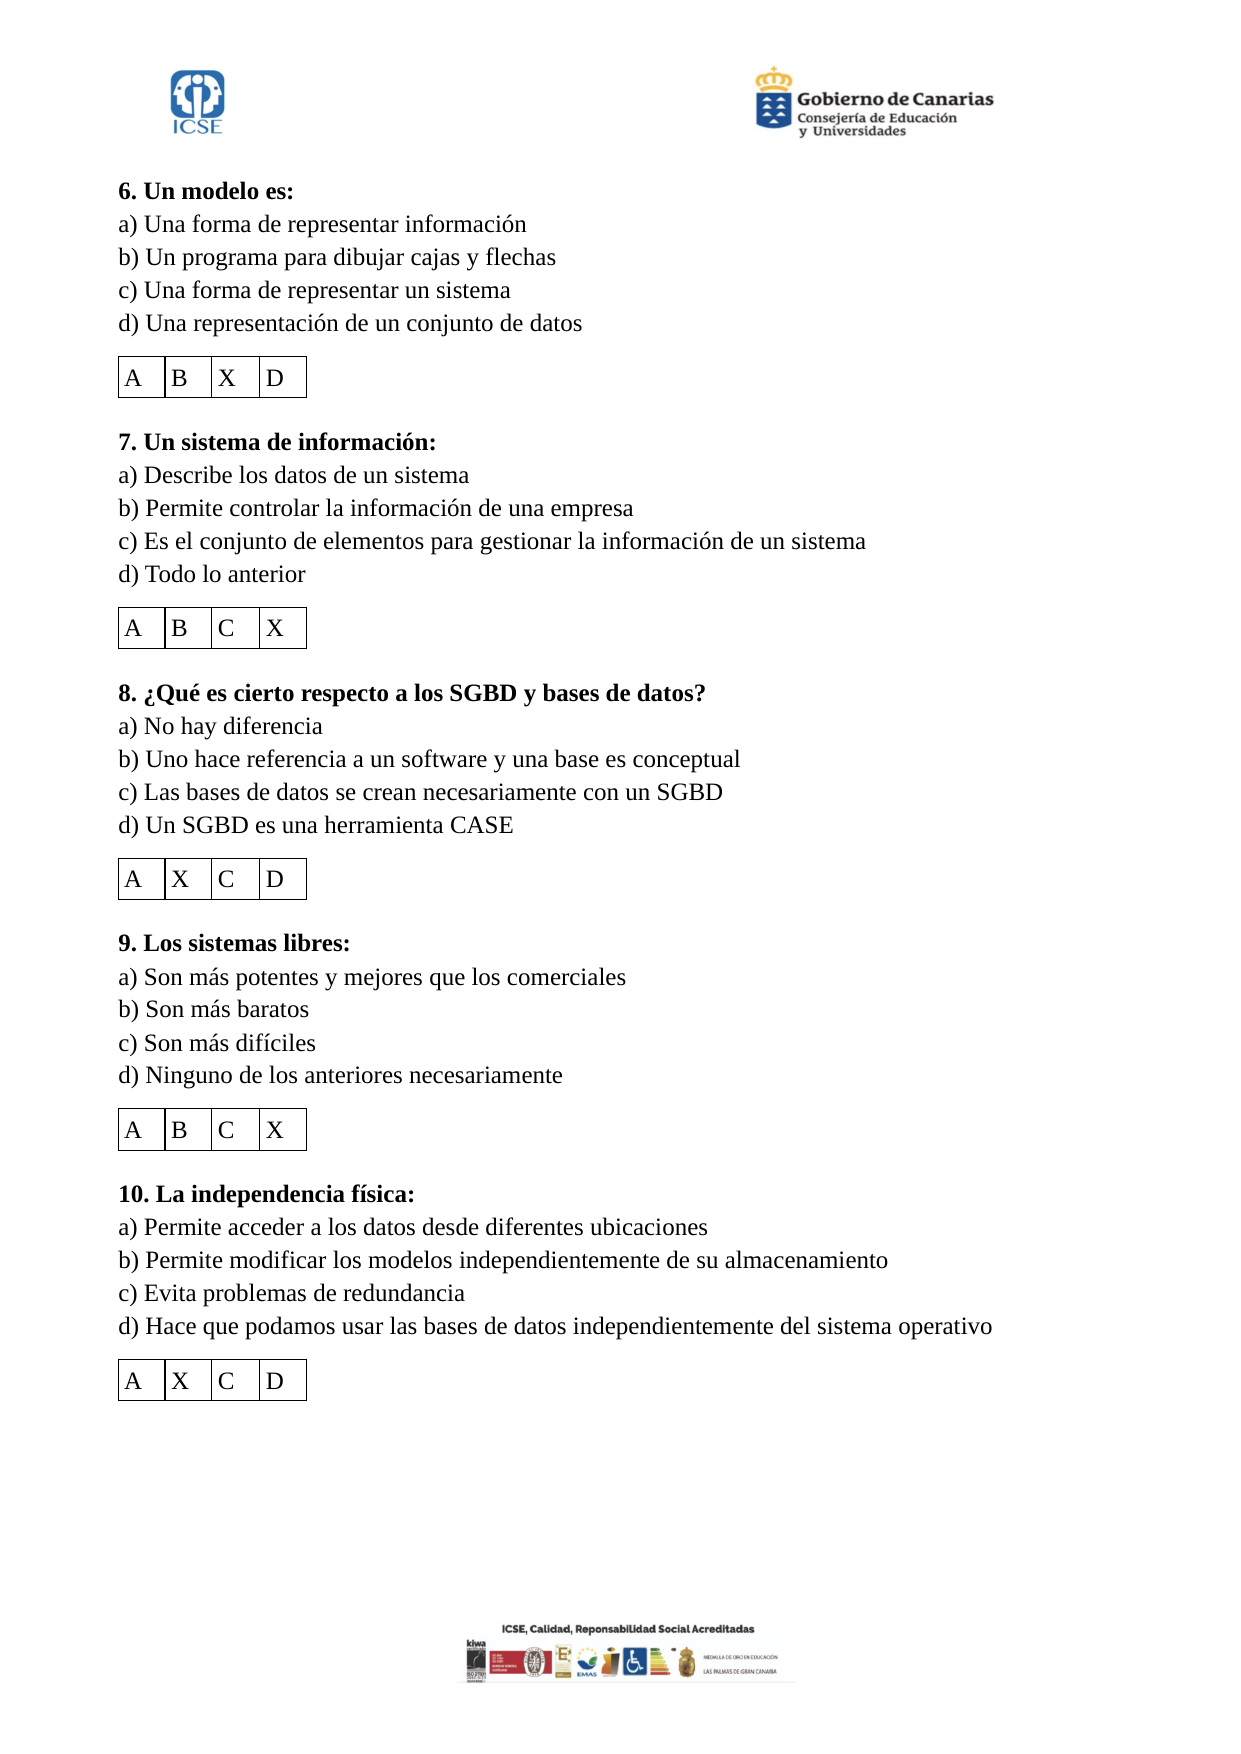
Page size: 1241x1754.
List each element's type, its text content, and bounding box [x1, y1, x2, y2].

text 9. Los sistemas libres: a) Son más potentes y mejores que los comerciales b) Son más baratos c) Son más difíciles d) Ninguno de los anteriores necesariamente [118, 928, 1122, 1089]
table_header A [119, 608, 164, 648]
table_header D [260, 357, 306, 397]
text 6. Un modelo es: a) Una forma de representar información b) Un programa para dibujar cajas y flechas c) Una forma de representar un sistema d) Una representación de un conjunto de datos [118, 176, 1122, 337]
table_header D [260, 859, 306, 899]
text 10. La independencia física: a) Permite acceder a los datos desde diferentes ubicaciones b) Permite modificar los modelos independientemente de su almacenamiento c) Evita problemas de redundancia d) Hace que podamos usar las bases de datos independientemente del sistema operativo [118, 1179, 1122, 1340]
table_header C [212, 1109, 259, 1149]
table_header X [166, 859, 211, 899]
table_header X [212, 357, 259, 397]
text 7. Un sistema de información: a) Describe los datos de un sistema b) Permite controlar la información de una empresa c) Es el conjunto de elementos para gestionar la información de un sistema d) Todo lo anterior [118, 427, 1122, 588]
picture [443, 1607, 797, 1698]
picture [165, 61, 1027, 151]
table_header C [212, 1360, 259, 1400]
table_header A [119, 1360, 164, 1400]
table_header C [212, 859, 259, 899]
text 8. ¿Qué es cierto respecto a los SGBD y bases de datos? a) No hay diferencia b) Uno hace referencia a un software y una base es conceptual c) Las bases de datos se crean necesariamente con un SGBD d) Un SGBD es una herramienta CASE [118, 678, 1122, 839]
table_header B [166, 1109, 211, 1149]
table_header X [166, 1360, 211, 1400]
table_header B [166, 357, 211, 397]
table_header A [119, 357, 164, 397]
table_header D [260, 1360, 306, 1400]
table_header C [212, 608, 259, 648]
table_header B [166, 608, 211, 648]
table_header X [260, 1109, 306, 1149]
table_header A [119, 1109, 164, 1149]
table_header X [260, 608, 306, 648]
table_header A [119, 859, 164, 899]
